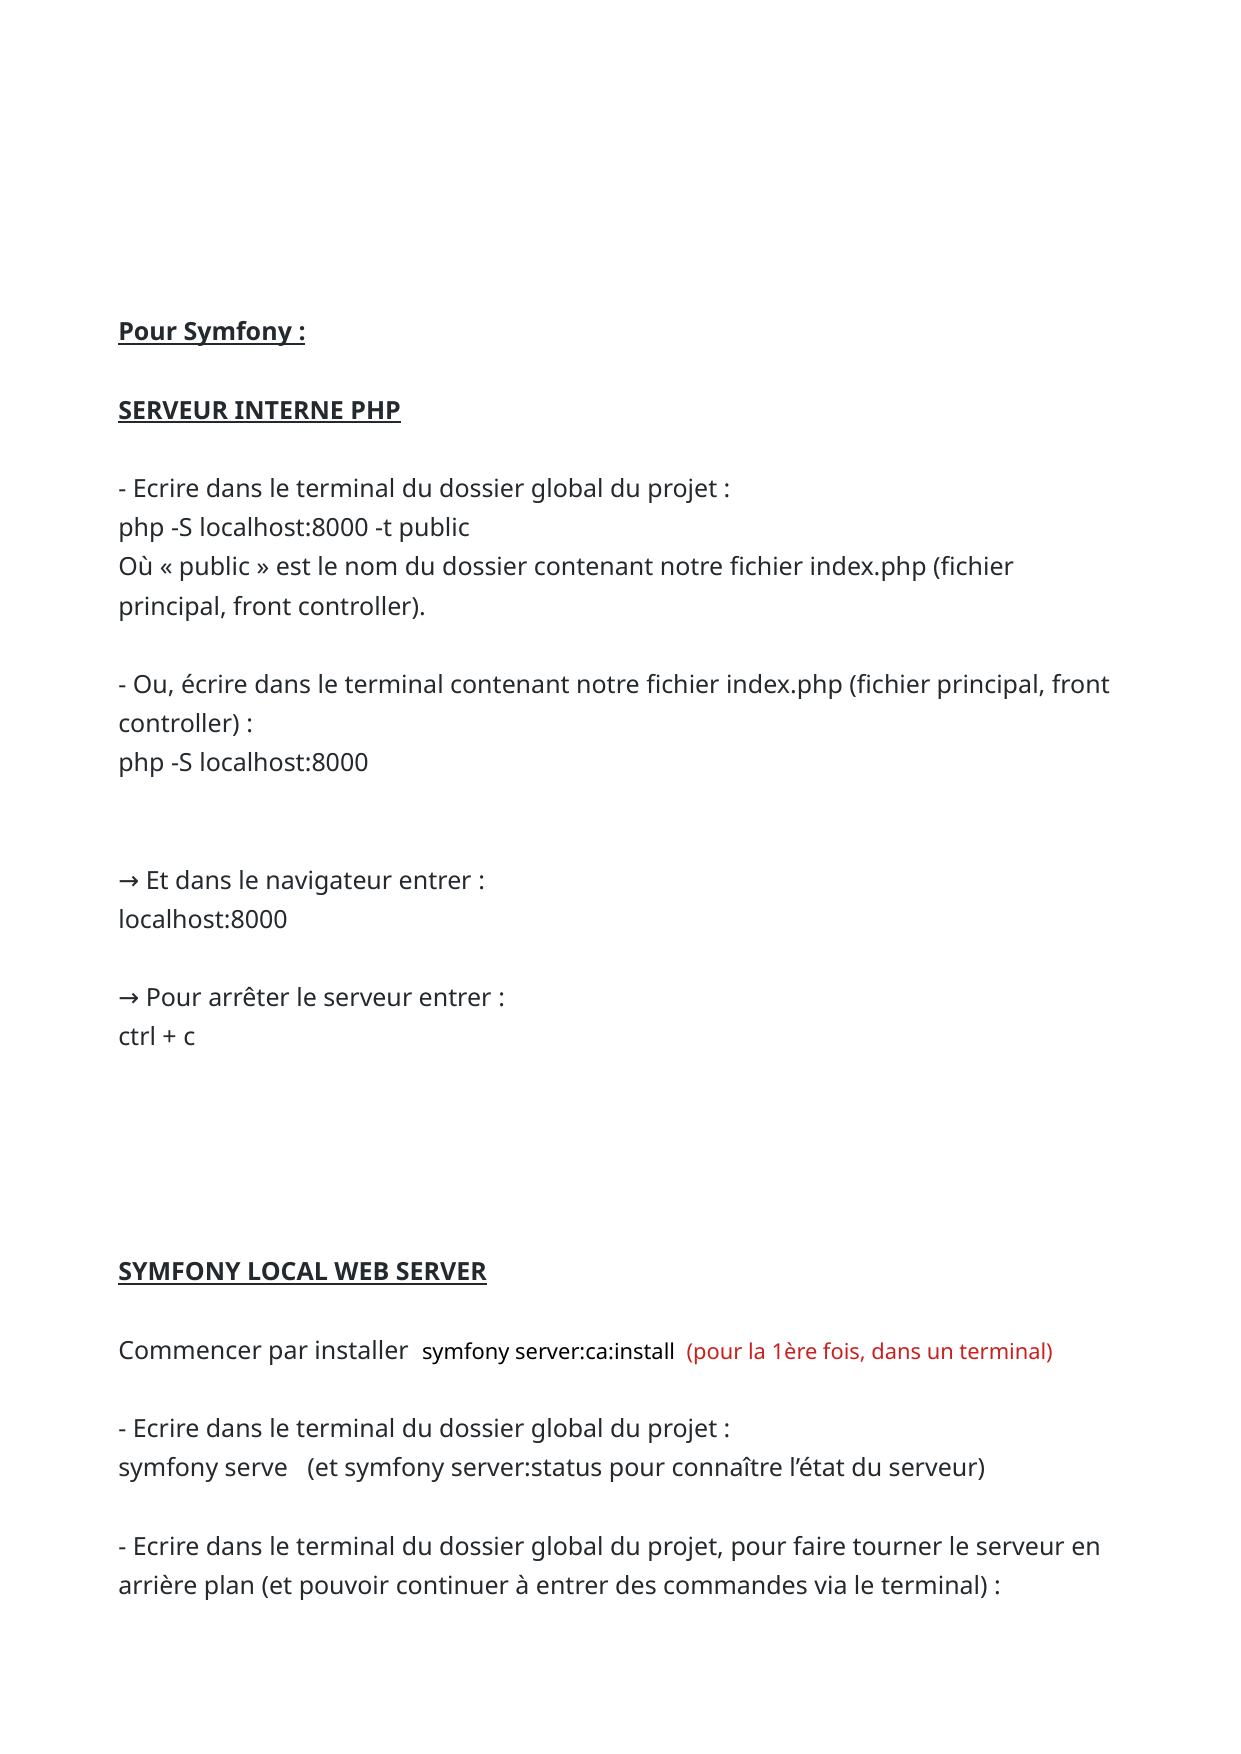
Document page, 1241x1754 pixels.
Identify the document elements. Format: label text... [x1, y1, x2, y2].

text ctrl + c [118, 1019, 1122, 1053]
text Pour Symfony : [118, 314, 1122, 348]
text - Ecrire dans le terminal du dossier global du projet : [118, 1411, 1122, 1445]
text - Ecrire dans le terminal du dossier global du projet, pour faire tourner le serveur en arrière plan (et pouvoir continuer à entrer des commandes via le terminal) : [118, 1528, 1122, 1601]
text Commencer par installer symfony server:ca:install (pour la 1ère fois, dans un terminal) [118, 1332, 1122, 1366]
text SYMFONY LOCAL WEB SERVER [118, 1254, 1122, 1288]
text - Ecrire dans le terminal du dossier global du projet : [118, 471, 1122, 505]
text php -S localhost:8000 -t public [118, 510, 1122, 544]
text → Pour arrêter le serveur entrer : [118, 980, 1122, 1014]
text → Et dans le navigateur entrer : [118, 862, 1122, 896]
text SERVEUR INTERNE PHP [118, 392, 1122, 426]
text Où « public » est le nom du dossier contenant notre fichier index.php (fichier principal, front controller). [118, 549, 1122, 622]
text symfony serve (et symfony server:status pour connaître l’état du serveur) [118, 1450, 1122, 1484]
text - Ou, écrire dans le terminal contenant notre fichier index.php (fichier principal, front controller) : [118, 666, 1122, 740]
text php -S localhost:8000 [118, 745, 1122, 779]
text localhost:8000 [118, 901, 1122, 936]
